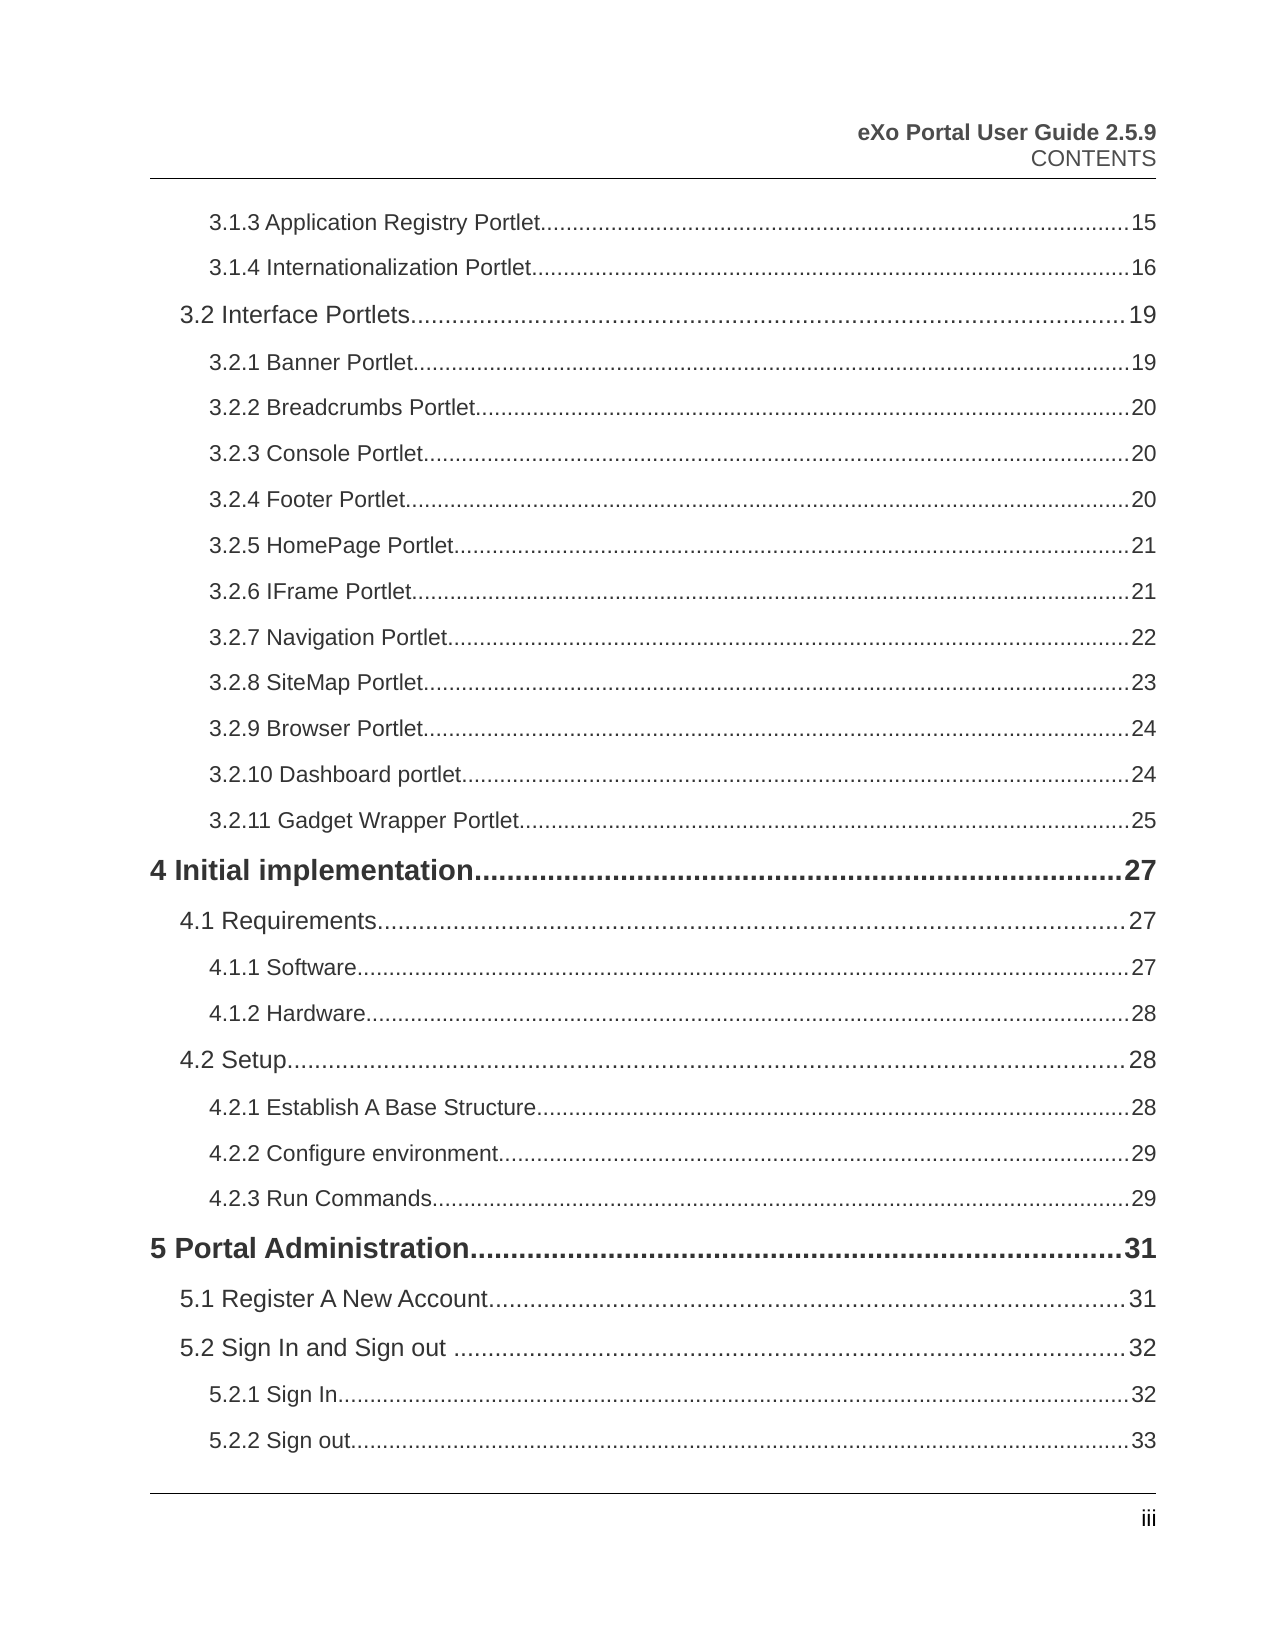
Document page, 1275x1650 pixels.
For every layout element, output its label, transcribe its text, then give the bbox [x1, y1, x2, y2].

text 3.2.3 Console Portlet 20 [209, 440, 1156, 466]
text 5.2.2 Sign out 33 [209, 1427, 1156, 1453]
text 3.2.1 Banner Portlet 19 [209, 348, 1156, 375]
text 3.1.4 Internationalization Portlet 16 [209, 254, 1156, 281]
text 3.2 Interface Portlets 19 [179, 300, 1156, 329]
text 4 Initial implementation 27 [150, 853, 1156, 886]
text 4.1.1 Software 27 [209, 954, 1156, 980]
text 3.2.7 Navigation Portlet 22 [209, 623, 1156, 650]
text 4.2.3 Run Commands 29 [209, 1185, 1156, 1212]
text 3.2.8 SiteMap Portlet 23 [209, 669, 1156, 696]
text 3.1.3 Application Registry Portlet 15 [209, 208, 1156, 235]
text 3.2.6 IFrame Portlet 21 [209, 578, 1156, 604]
text 5.2.1 Sign In 32 [209, 1381, 1156, 1407]
text 4.2.1 Establish A Base Structure 28 [209, 1094, 1156, 1120]
text 5.2 Sign In and Sign out 32 [179, 1332, 1156, 1361]
text 3.2.4 Footer Portlet 20 [209, 486, 1156, 512]
text 4.1.2 Hardware 28 [209, 1000, 1156, 1026]
text 4.2 Setup 28 [179, 1046, 1156, 1074]
text 4.1 Requirements 27 [179, 906, 1156, 934]
text 5 Portal Administration 31 [150, 1231, 1156, 1265]
text 3.2.2 Breadcrumbs Portlet 20 [209, 394, 1156, 421]
text 3.2.11 Gadget Wrapper Portlet 25 [209, 807, 1156, 833]
text 5.1 Register A New Account 31 [179, 1284, 1156, 1313]
text 3.2.10 Dashboard portlet 24 [209, 761, 1156, 787]
text 3.2.9 Browser Portlet 24 [209, 715, 1156, 741]
text 4.2.2 Configure environment 29 [209, 1139, 1156, 1166]
text 3.2.5 HomePage Portlet 21 [209, 532, 1156, 558]
